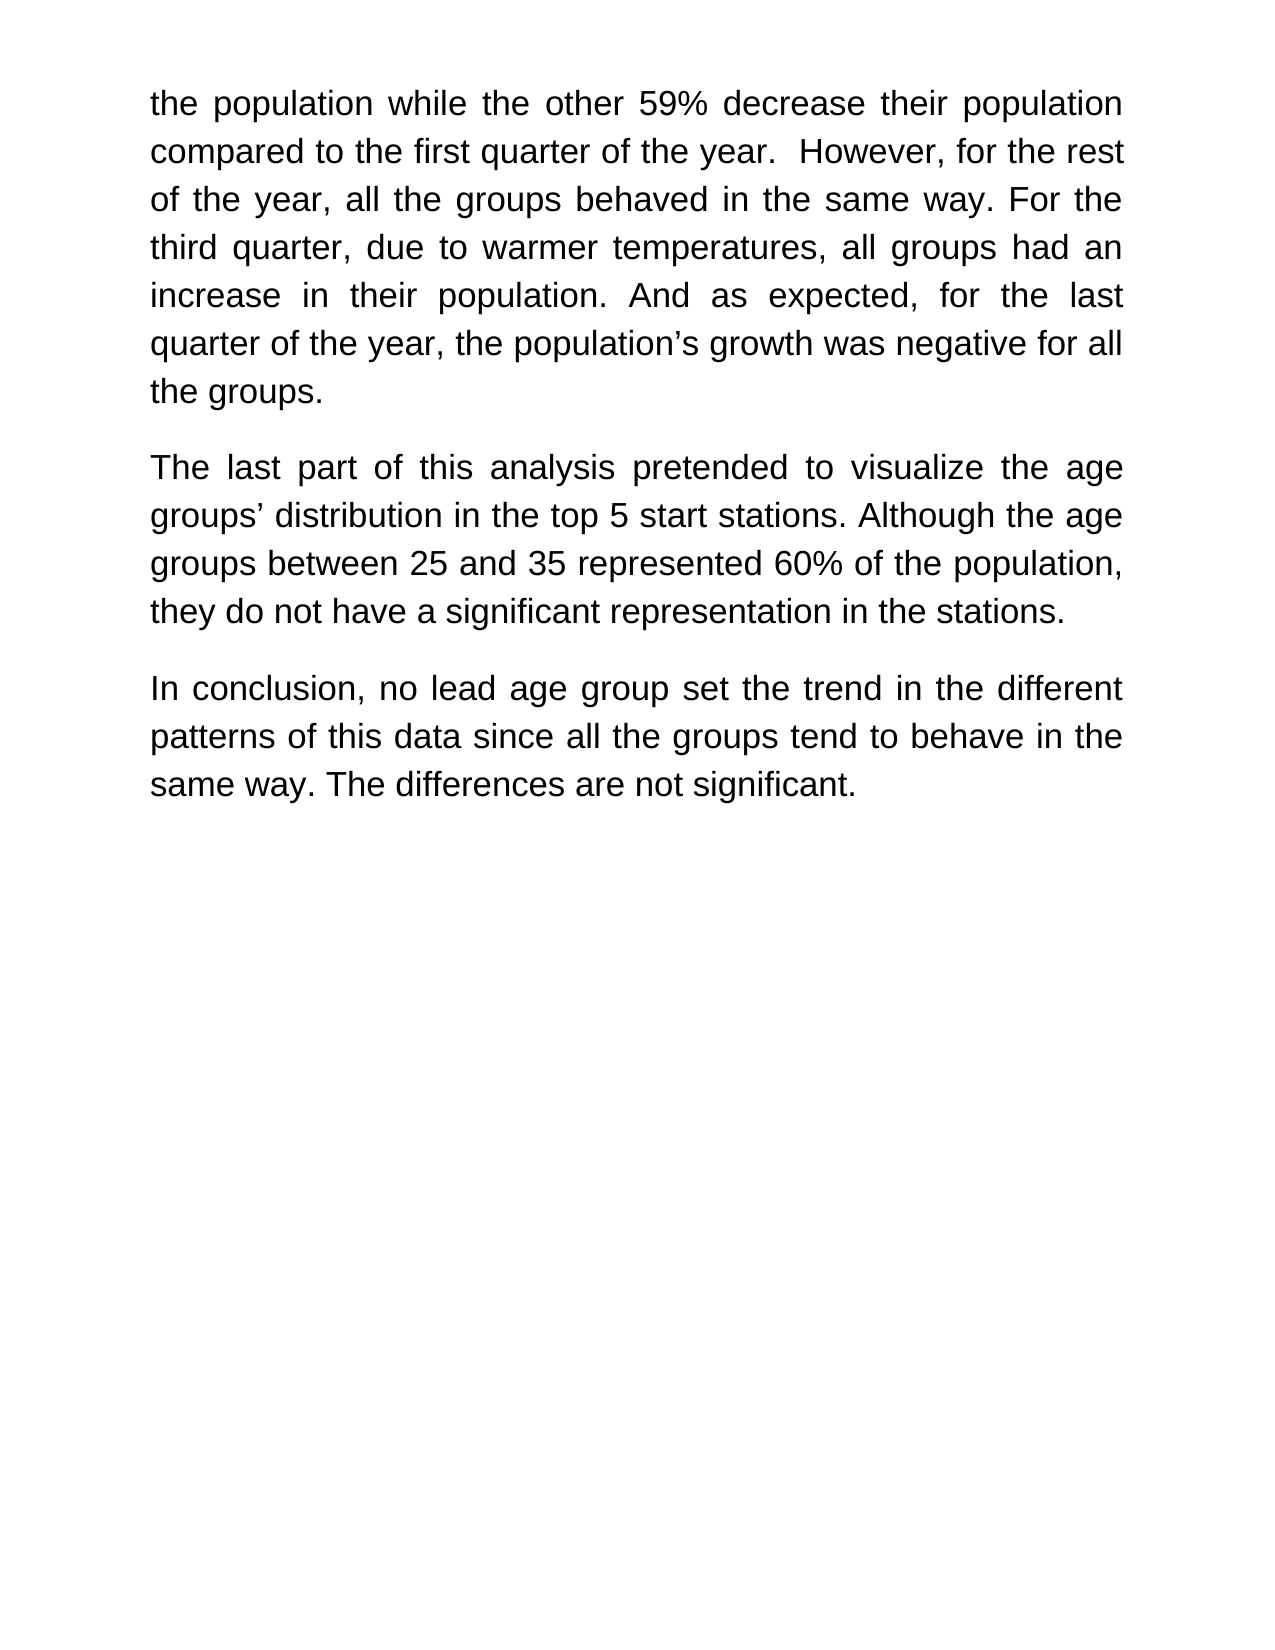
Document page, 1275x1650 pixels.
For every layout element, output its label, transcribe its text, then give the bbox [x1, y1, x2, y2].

text In conclusion, no lead age group set the trend in the different patterns of this data since all the groups tend to behave in the same way. The differences are not significant. [150, 659, 1125, 803]
text the population while the other 59% decrease their population compared to the first quarter of the year. However, for the rest of the year, all the groups behaved in the same way. For the third quarter, due to warmer temperatures, all groups had an increase in their population. And as expected, for the last quarter of the year, the population’s growth was negative for all the groups. [150, 75, 1125, 410]
text The last part of this analysis pretended to visualize the age groups’ distribution in the top 5 start stations. Although the age groups between 25 and 35 represented 60% of the population, they do not have a significant representation in the stations. [150, 439, 1125, 631]
